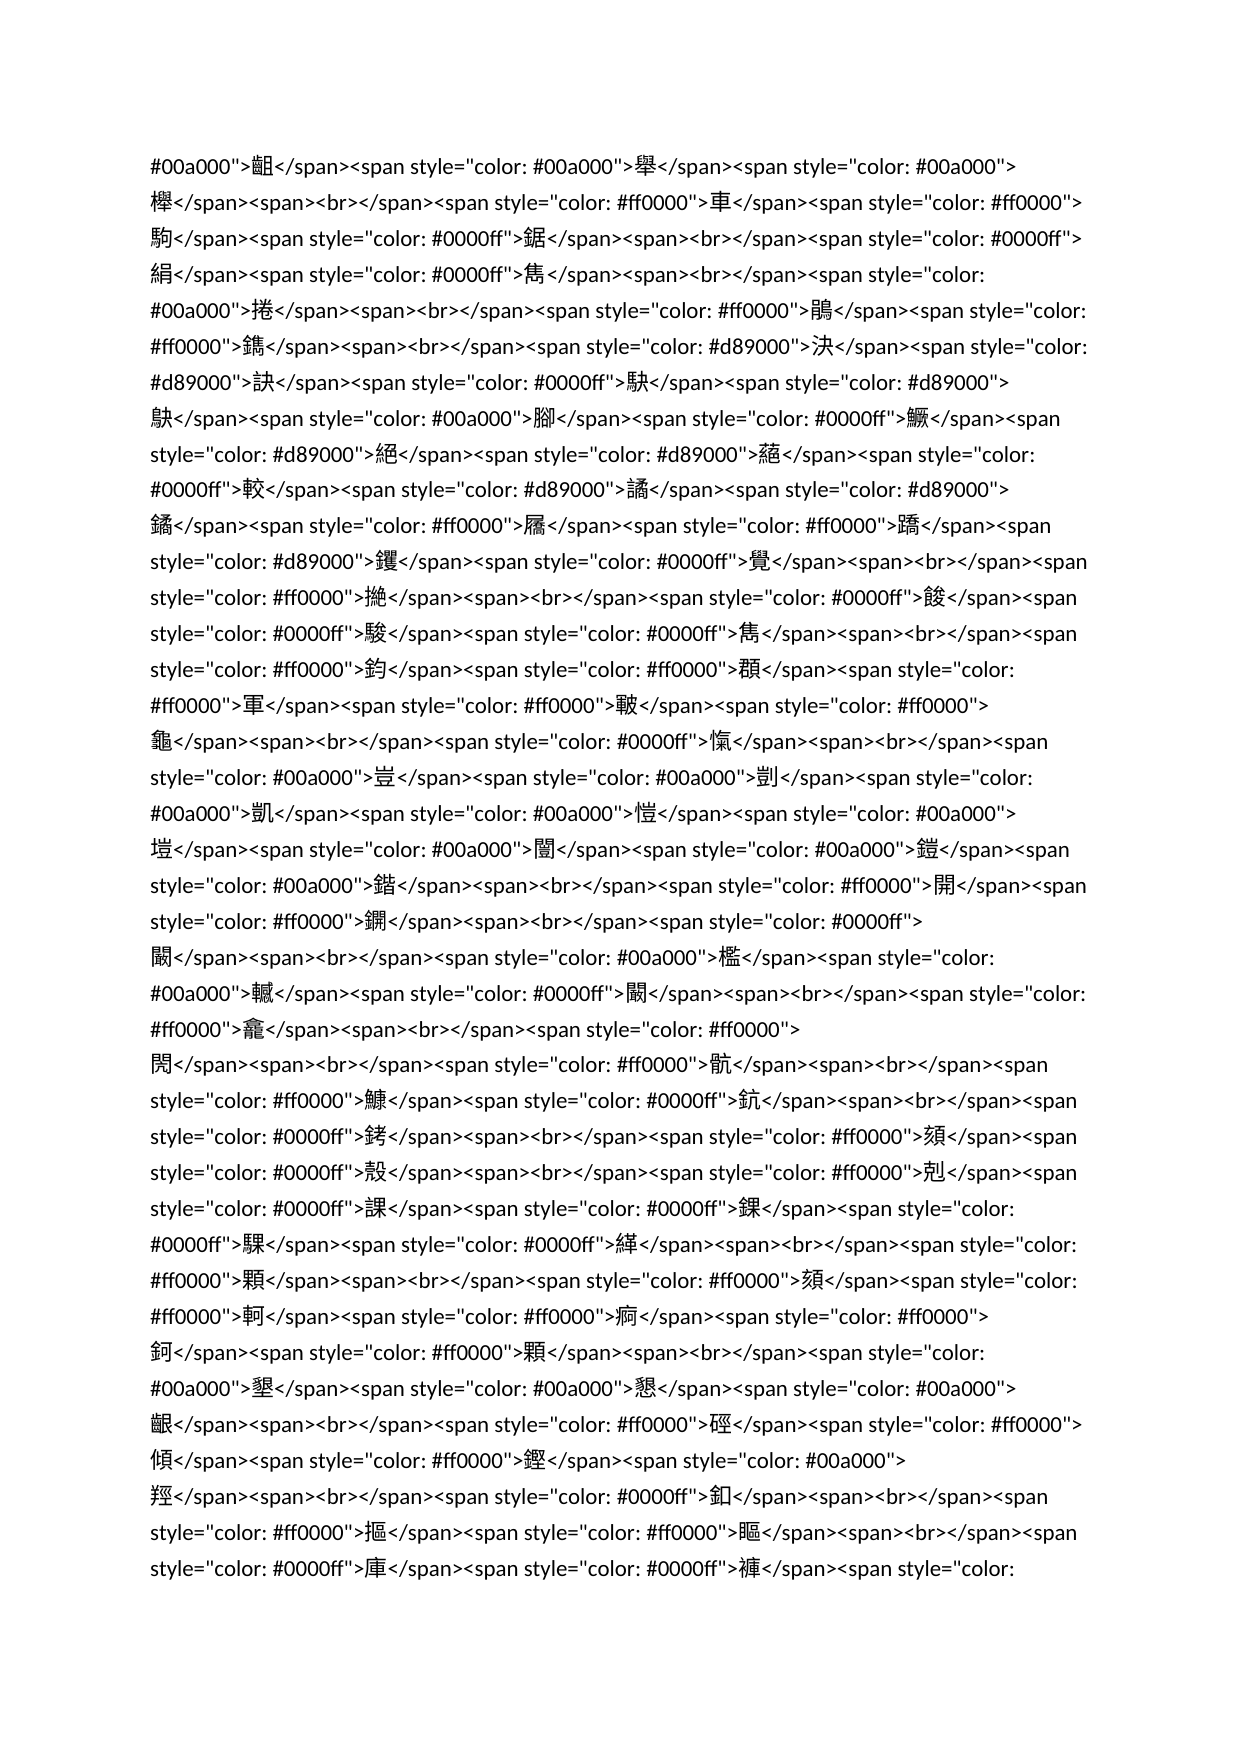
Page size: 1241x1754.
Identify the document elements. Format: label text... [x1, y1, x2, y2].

text #00a000">齟</span><span style="color: #00a000">舉</span><span style="color: #00a000">櫸</span><span><br></span><span style="color: #ff0000">車</span><span style="color: #ff0000">駒</span><span style="color: #0000ff">鋸</span><span><br></span><span style="color: #0000ff">絹</span><span style="color: #0000ff">雋</span><span><br></span><span style="color: #00a000">捲</span><span><br></span><span style="color: #ff0000">鵑</span><span style="color: #ff0000">鐫</span><span><br></span><span style="color: #d89000">決</span><span style="color: #d89000">訣</span><span style="color: #0000ff">駃</span><span style="color: #d89000">鴃</span><span style="color: #00a000">腳</span><span style="color: #0000ff">鱖</span><span style="color: #d89000">絕</span><span style="color: #d89000">蕝</span><span style="color: #0000ff">較</span><span style="color: #d89000">譎</span><span style="color: #d89000">鐍</span><span style="color: #ff0000">屩</span><span style="color: #ff0000">蹻</span><span style="color: #d89000">钁</span><span style="color: #0000ff">覺</span><span><br></span><span style="color: #ff0000">撧</span><span><br></span><span style="color: #0000ff">餕</span><span style="color: #0000ff">駿</span><span style="color: #0000ff">雋</span><span><br></span><span style="color: #ff0000">鈞</span><span style="color: #ff0000">頵</span><span style="color: #ff0000">軍</span><span style="color: #ff0000">皸</span><span style="color: #ff0000">龜</span><span><br></span><span style="color: #0000ff">愾</span><span><br></span><span style="color: #00a000">豈</span><span style="color: #00a000">剴</span><span style="color: #00a000">凱</span><span style="color: #00a000">愷</span><span style="color: #00a000">塏</span><span style="color: #00a000">闓</span><span style="color: #00a000">鎧</span><span style="color: #00a000">鍇</span><span><br></span><span style="color: #ff0000">開</span><span style="color: #ff0000">鐦</span><span><br></span><span style="color: #0000ff">闞</span><span><br></span><span style="color: #00a000">檻</span><span style="color: #00a000">轗</span><span style="color: #0000ff">闞</span><span><br></span><span style="color: #ff0000">龕</span><span><br></span><span style="color: #ff0000">閌</span><span><br></span><span style="color: #ff0000">骯</span><span><br></span><span style="color: #ff0000">鱇</span><span style="color: #0000ff">鈧</span><span><br></span><span style="color: #0000ff">銬</span><span><br></span><span style="color: #ff0000">頦</span><span style="color: #0000ff">殼</span><span><br></span><span style="color: #ff0000">剋</span><span style="color: #0000ff">課</span><span style="color: #0000ff">錁</span><span style="color: #0000ff">騍</span><span style="color: #0000ff">緙</span><span><br></span><span style="color: #ff0000">顆</span><span><br></span><span style="color: #ff0000">頦</span><span style="color: #ff0000">軻</span><span style="color: #ff0000">痾</span><span style="color: #ff0000">鈳</span><span style="color: #ff0000">顆</span><span><br></span><span style="color: #00a000">墾</span><span style="color: #00a000">懇</span><span style="color: #00a000">齦</span><span><br></span><span style="color: #ff0000">硜</span><span style="color: #ff0000">傾</span><span style="color: #ff0000">鏗</span><span style="color: #00a000">羥</span><span><br></span><span style="color: #0000ff">釦</span><span><br></span><span style="color: #ff0000">摳</span><span style="color: #ff0000">瞘</span><span><br></span><span style="color: #0000ff">庫</span><span style="color: #0000ff">褲</span><span style="color: [150, 150, 1090, 1583]
